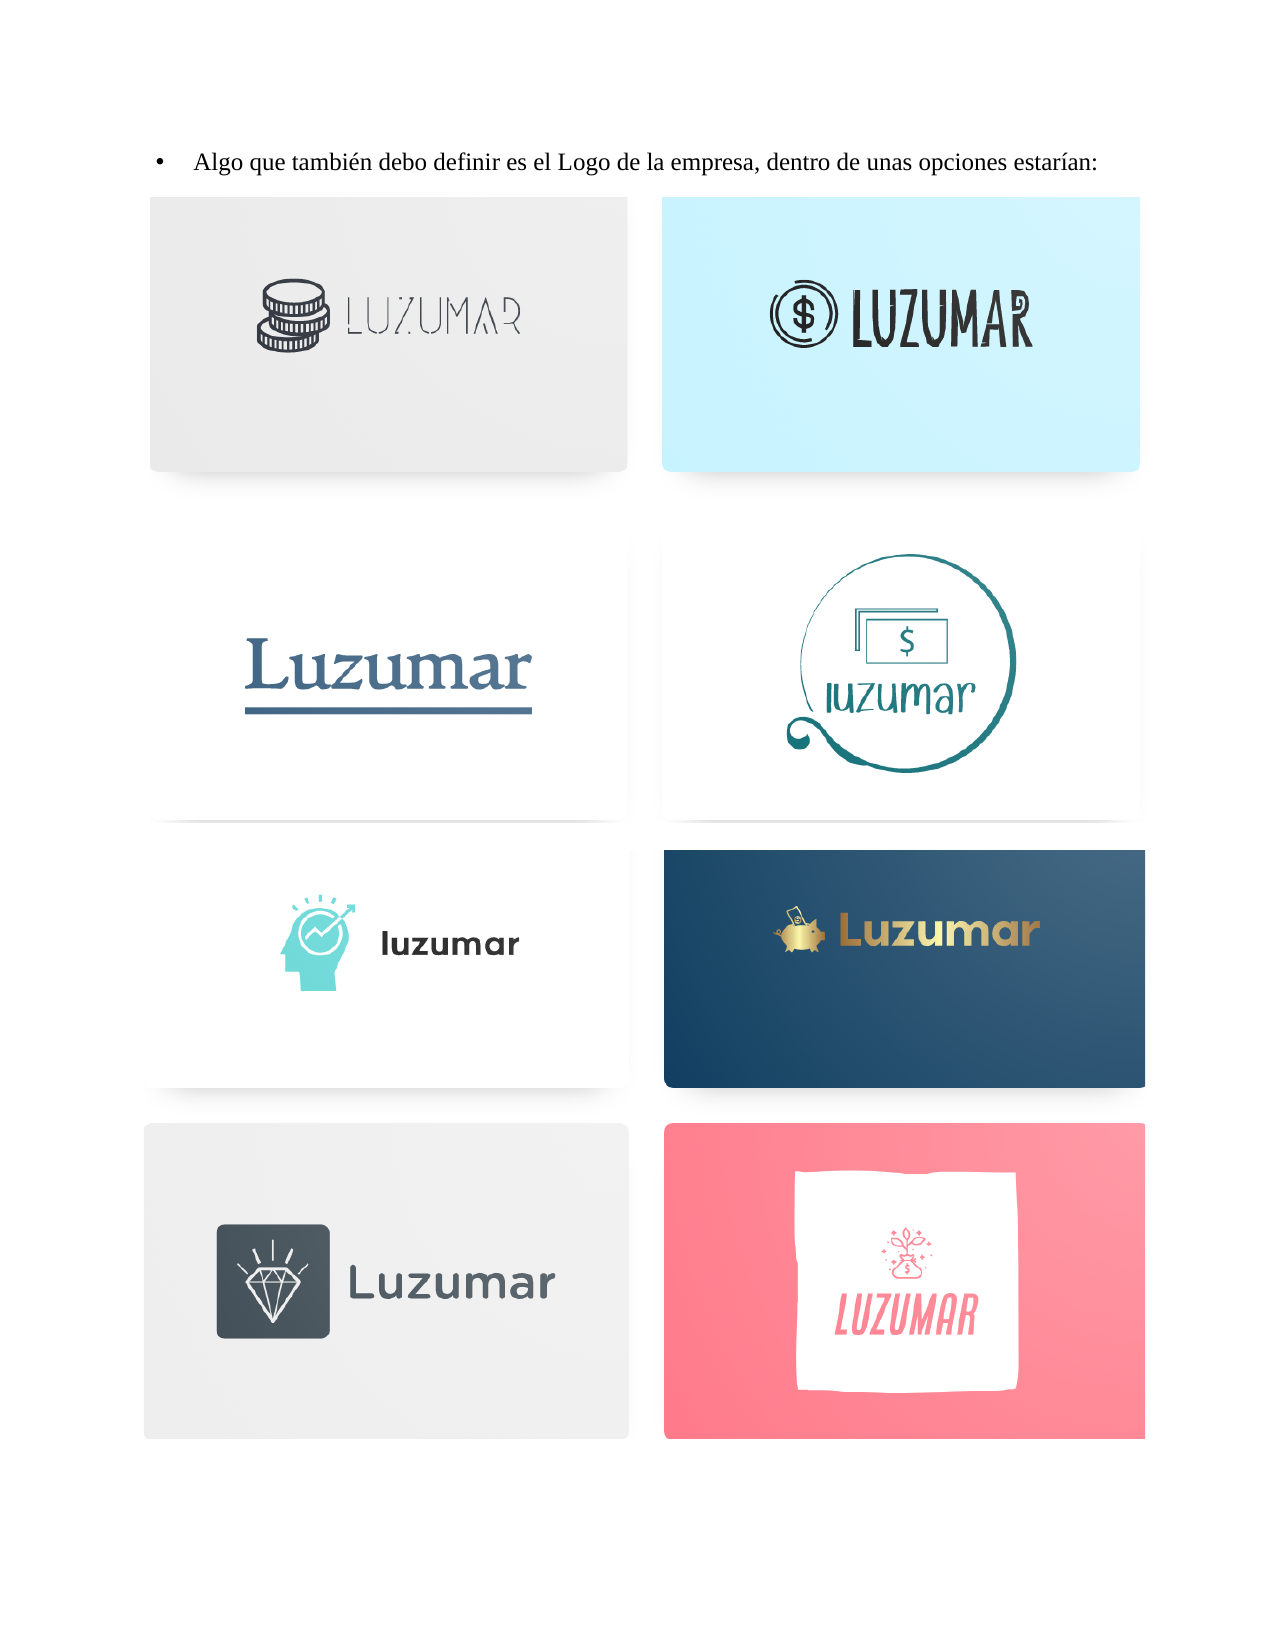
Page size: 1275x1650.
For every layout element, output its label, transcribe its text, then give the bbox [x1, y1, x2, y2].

picture [143, 850, 1146, 1439]
picture [150, 197, 1152, 823]
list Algo que también debo definir es el Logo de la empresa, dentro de unas opciones estarían: [156, 147, 1157, 176]
